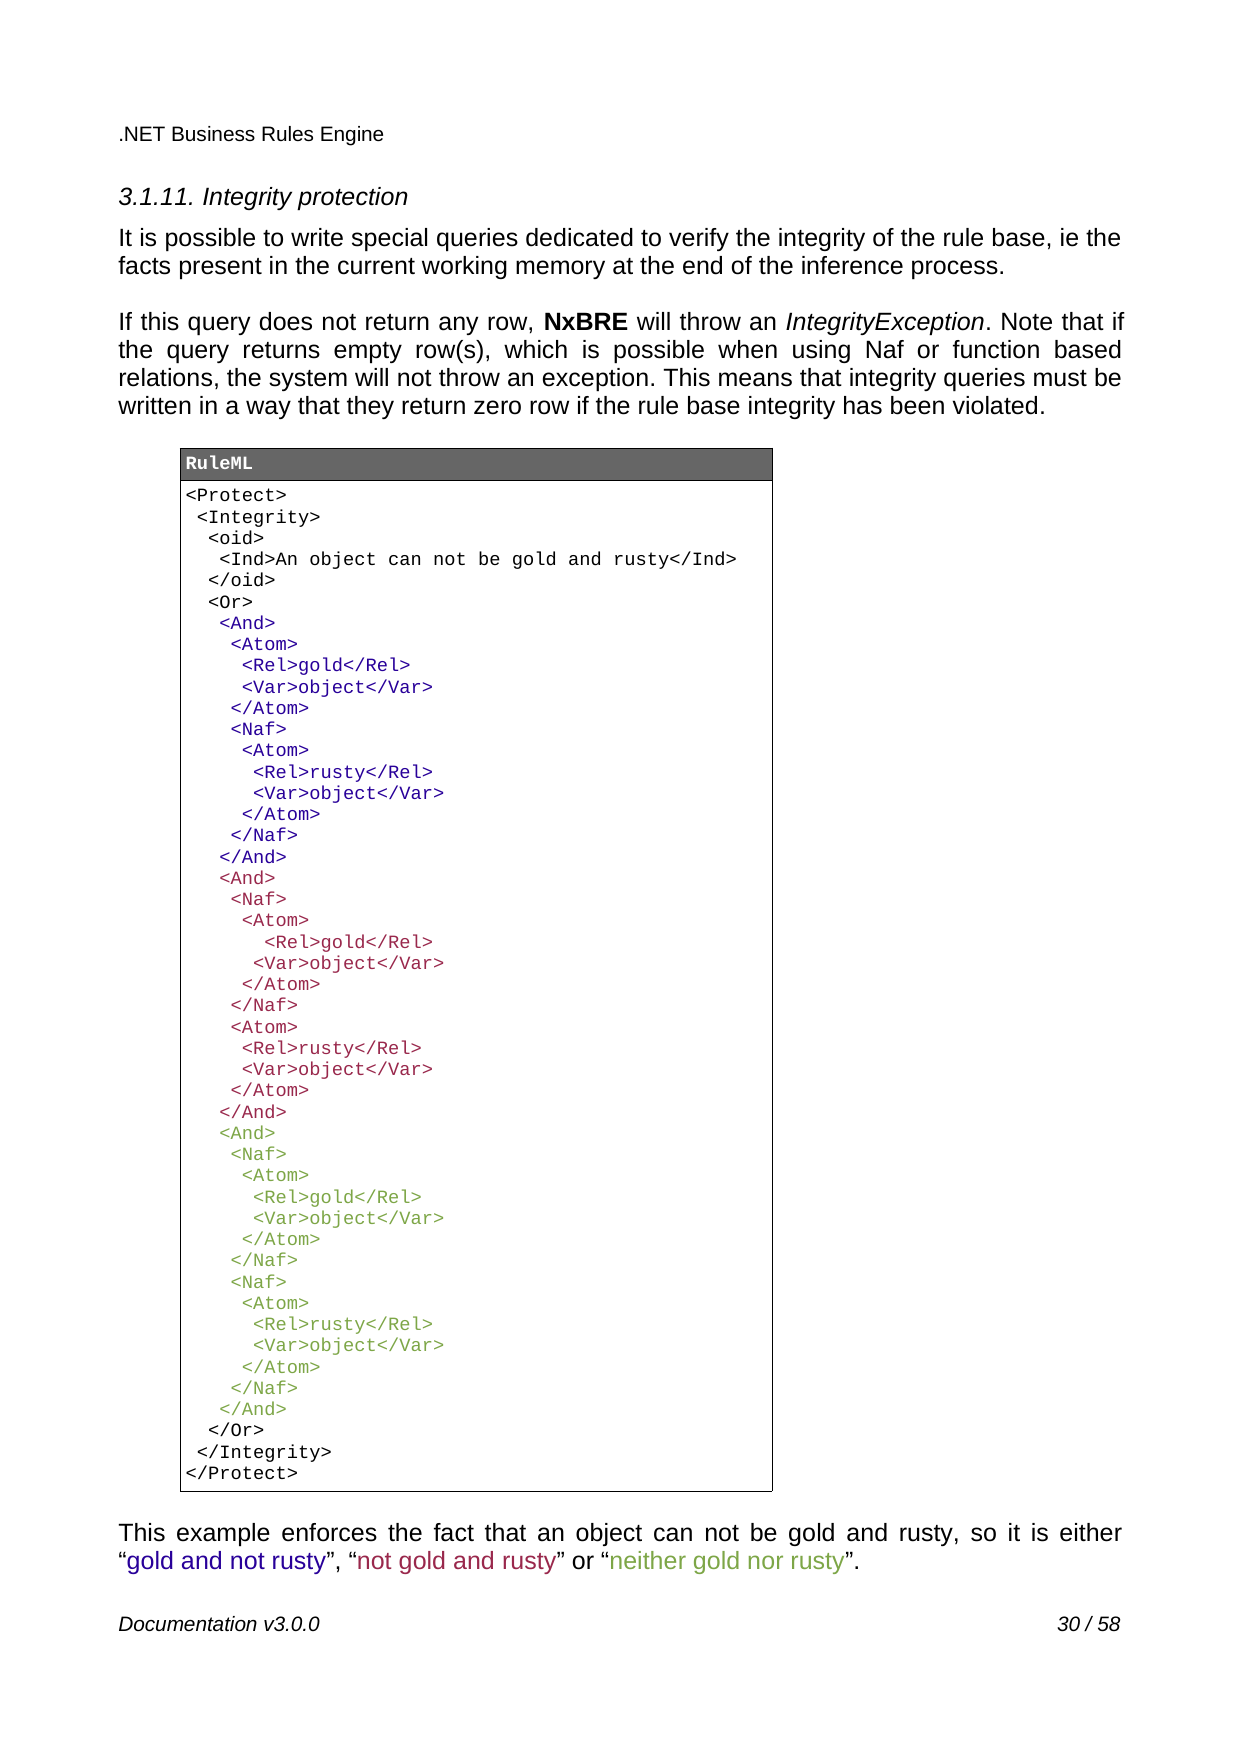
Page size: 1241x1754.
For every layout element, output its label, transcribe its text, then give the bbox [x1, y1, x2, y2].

text If this query does not return any row, NxBRE will throw an IntegrityException. Note that if the query returns empty row(s), which is possible when using Naf or function based relations, the system will not throw an exception. This means that integrity queries must be written in a way that they return zero row if the rule base integrity has been violated. [118, 308, 1124, 420]
table_header RuleML [181, 449, 772, 480]
text This example enforces the fact that an object can not be gold and rusty, so it is either “gold and not rusty”, “not gold and rusty” or “neither gold nor rusty”. [118, 1519, 1124, 1575]
text It is possible to write special queries dedicated to verify the integrity of the rule base, ie the facts present in the current working memory at the end of the inference process. [118, 223, 1124, 279]
table_cell <Protect> <Integrity> <oid> <Ind>An object can not be gold and rusty</Ind> </oid> <Or> <And> <Atom> <Rel>gold</Rel> <Var>object</Var> </Atom> <Naf> <Atom> <Rel>rusty</Rel> <Var>object</Var> </Atom> </Naf> </And> <And> <Naf> <Atom> <Rel>gold</Rel> <Var>object</Var> </Atom> </Naf> <Atom> <Rel>rusty</Rel> <Var>object</Var> </Atom> </And> <And> <Naf> <Atom> <Rel>gold</Rel> <Var>object</Var> </Atom> </Naf> <Naf> <Atom> <Rel>rusty</Rel> <Var>object</Var> </Atom> </Naf> </And> </Or> </Integrity> </Protect> [181, 481, 772, 1491]
subtitle Integrity protection [118, 183, 1124, 211]
